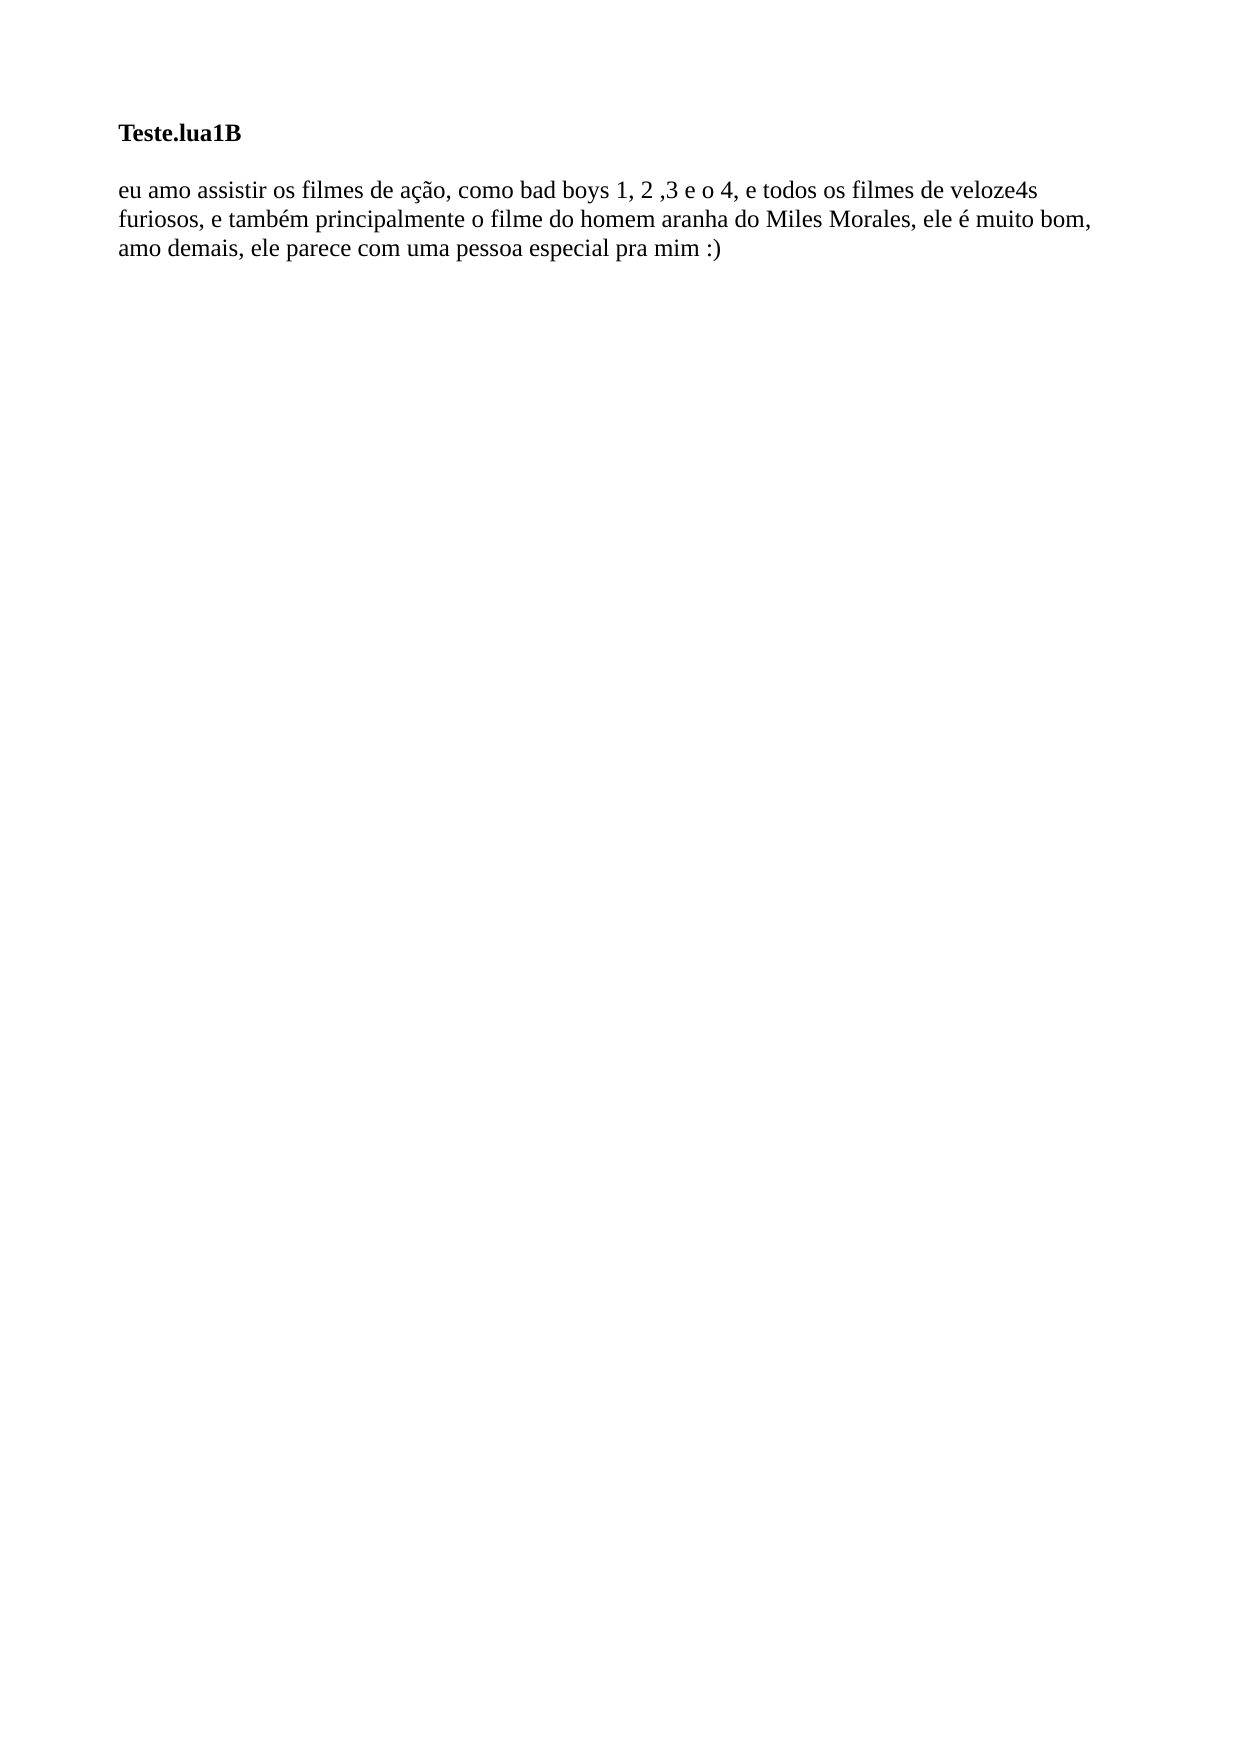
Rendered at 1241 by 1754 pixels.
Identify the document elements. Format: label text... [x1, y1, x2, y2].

text Teste.lua1B [118, 118, 1122, 147]
text eu amo assistir os filmes de ação, como bad boys 1, 2 ,3 e o 4, e todos os filmes de veloze4s furiosos, e também principalmente o filme do homem aranha do Miles Morales, ele é muito bom, amo demais, ele parece com uma pessoa especial pra mim :) [118, 176, 1122, 262]
